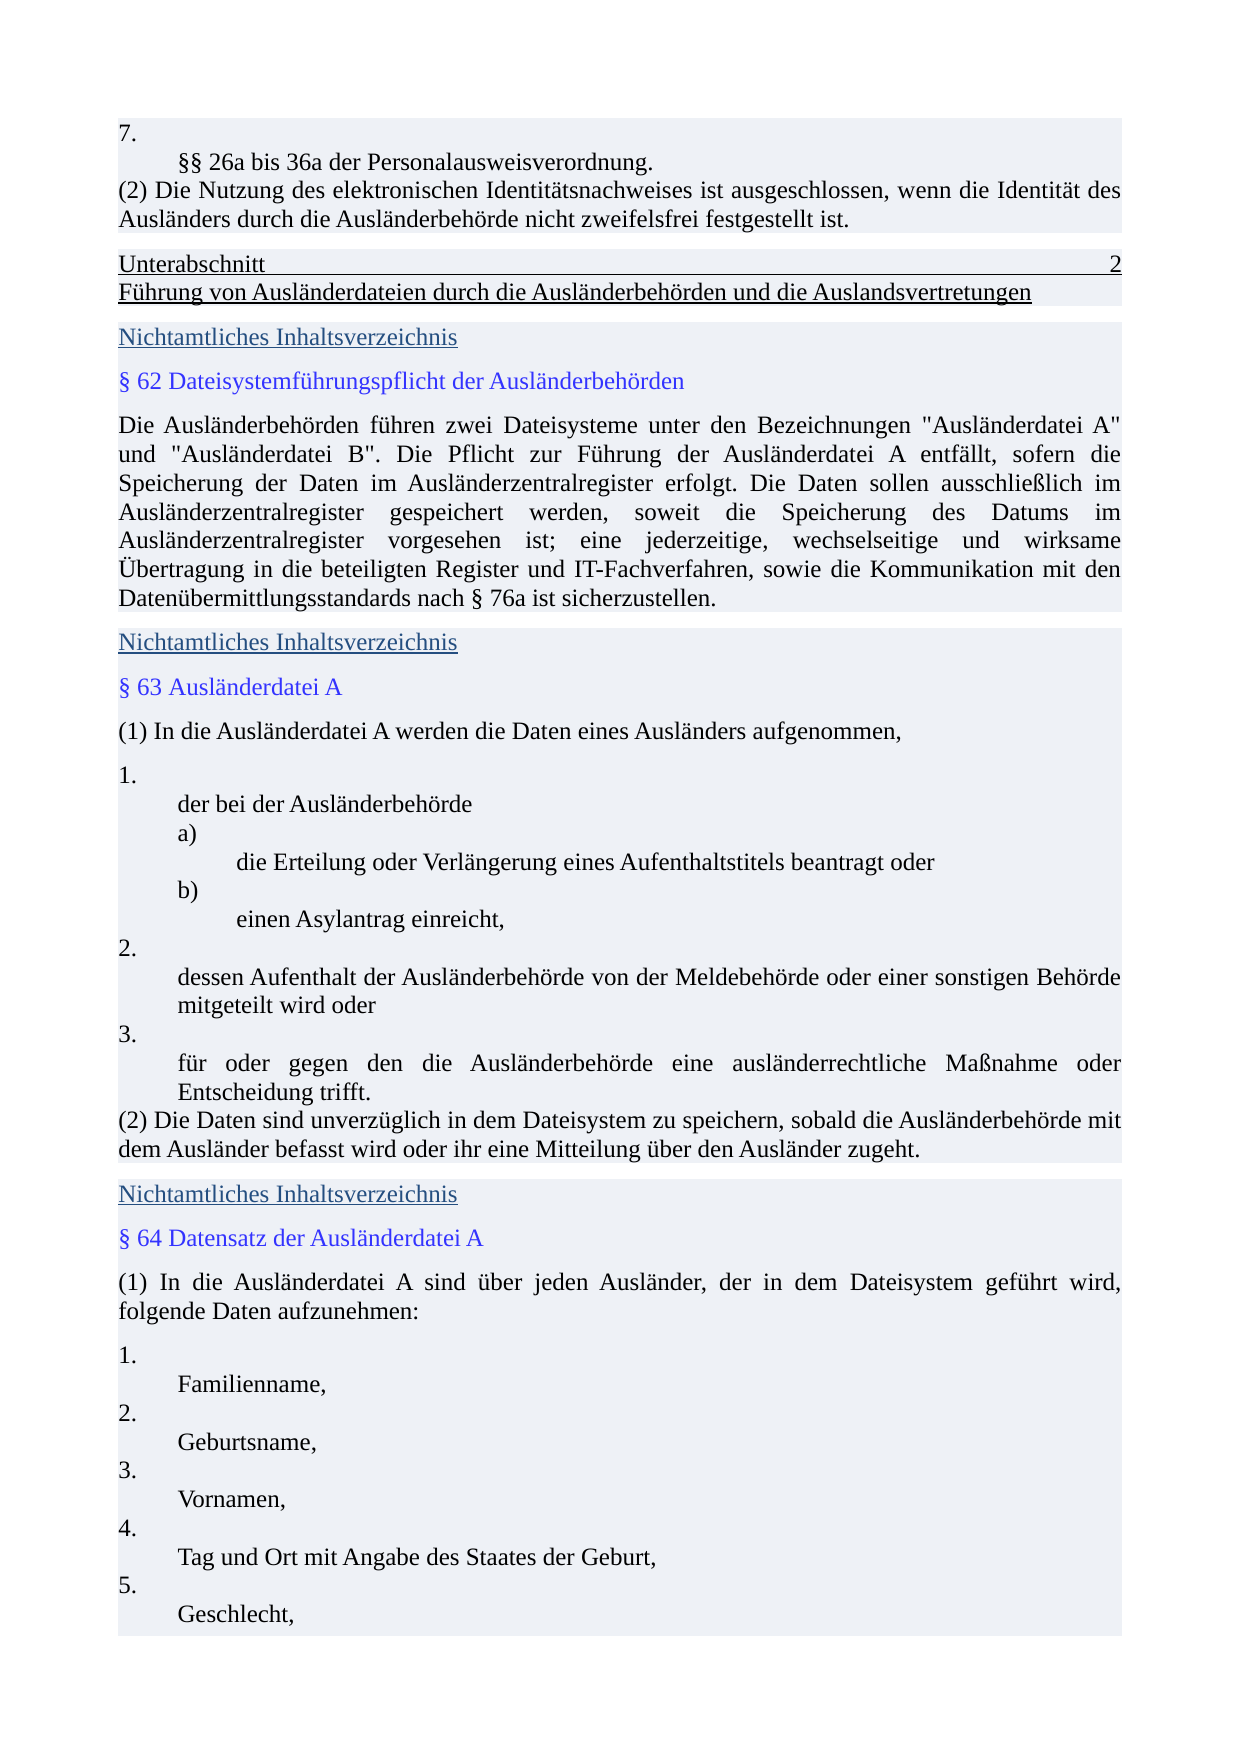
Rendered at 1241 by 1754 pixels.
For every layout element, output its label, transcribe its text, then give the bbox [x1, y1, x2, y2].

list Geburtsname, [177, 1427, 1122, 1456]
subtitle § 64 Datensatz der Ausländerdatei A [118, 1223, 1122, 1252]
subtitle § 62 Dateisystemführungspflicht der Ausländerbehörden [118, 366, 1122, 395]
list einen Asylantrag einreicht, [236, 904, 1122, 933]
text Die Ausländerbehörden führen zwei Dateisysteme unter den Bezeichnungen "Ausländerdatei A" und "Ausländerdatei B". Die Pflicht zur Führung der Ausländerdatei A entfällt, sofern die Speicherung der Daten im Ausländerzentralregister erfolgt. Die Daten sollen ausschließlich im Ausländerzentralregister gespeichert werden, soweit die Speicherung des Datums im Ausländerzentralregister vorgesehen ist; eine jederzeitige, wechselseitige und wirksame Übertragung in die beteiligten Register und IT-Fachverfahren, sowie die Kommunikation mit den Datenübermittlungsstandards nach § 76a ist sicherzustellen. [118, 411, 1122, 612]
list der bei der Ausländerbehörde [177, 789, 1122, 818]
subtitle 3. [118, 1456, 1122, 1484]
text Nichtamtliches Inhaltsverzeichnis [118, 1179, 1122, 1207]
subtitle 2. [118, 1398, 1122, 1427]
text (1) In die Ausländerdatei A sind über jeden Ausländer, der in dem Dateisystem geführt wird, folgende Daten aufzunehmen: [118, 1267, 1122, 1325]
subtitle b) [177, 876, 1122, 904]
subtitle Führung von Ausländerdateien durch die Ausländerbehörden und die Auslandsvertretungen [118, 275, 1122, 306]
text Nichtamtliches Inhaltsverzeichnis [118, 627, 1122, 656]
text (1) In die Ausländerdatei A werden die Daten eines Ausländers aufgenommen, [118, 716, 1122, 745]
list Tag und Ort mit Angabe des Staates der Geburt, [177, 1542, 1122, 1571]
subtitle 7. [118, 118, 1122, 147]
list Vornamen, [177, 1484, 1122, 1513]
text Nichtamtliches Inhaltsverzeichnis [118, 322, 1122, 351]
list die Erteilung oder Verlängerung eines Aufenthaltstitels beantragt oder [236, 847, 1122, 876]
list dessen Aufenthalt der Ausländerbehörde von der Meldebehörde oder einer sonstigen Behörde mitgeteilt wird oder [177, 962, 1122, 1019]
subtitle § 63 Ausländerdatei A [118, 672, 1122, 701]
list Familienname, [177, 1369, 1122, 1398]
subtitle 3. [118, 1019, 1122, 1048]
subtitle 4. [118, 1513, 1122, 1542]
list für oder gegen den die Ausländerbehörde eine ausländerrechtliche Maßnahme oder Entscheidung trifft. [177, 1048, 1122, 1106]
subtitle a) [177, 818, 1122, 847]
text (2) Die Nutzung des elektronischen Identitätsnachweises ist ausgeschlossen, wenn die Identität des Ausländers durch die Ausländerbehörde nicht zweifelsfrei festgestellt ist. [118, 176, 1122, 233]
subtitle 2. [118, 933, 1122, 962]
subtitle 1. [118, 761, 1122, 789]
list §§ 26a bis 36a der Personalausweisverordnung. [177, 147, 1122, 176]
subtitle 5. [118, 1571, 1122, 1599]
text (2) Die Daten sind unverzüglich in dem Dateisystem zu speichern, sobald die Ausländerbehörde mit dem Ausländer befasst wird oder ihr eine Mitteilung über den Ausländer zugeht. [118, 1106, 1122, 1163]
list Geschlecht, [177, 1599, 1122, 1628]
subtitle Unterabschnitt 2 [118, 249, 1122, 274]
subtitle 1. [118, 1341, 1122, 1369]
